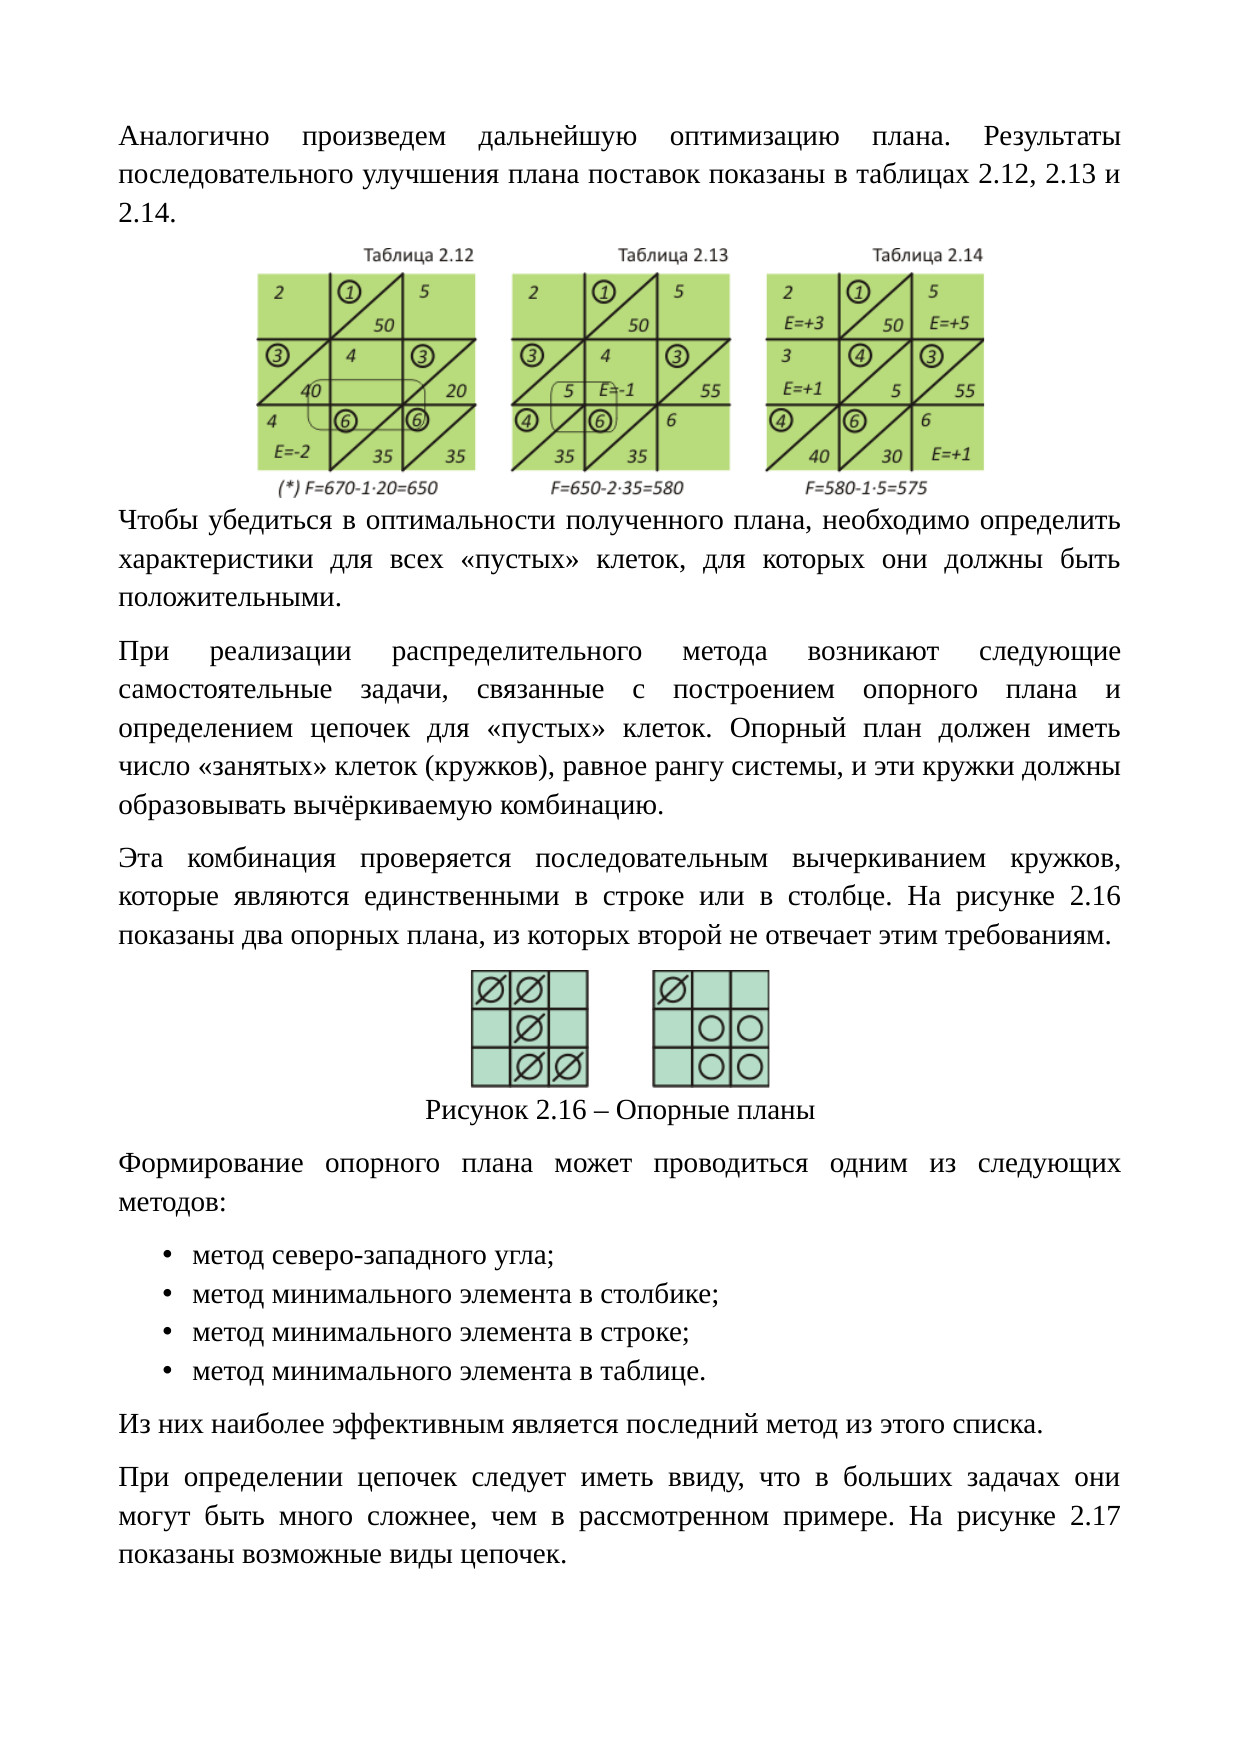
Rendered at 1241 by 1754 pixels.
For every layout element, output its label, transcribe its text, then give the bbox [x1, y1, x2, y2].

text Аналогично произведем дальнейшую оптимизацию плана. Результаты последовательного улучшения плана поставок показаны в таблицах 2.12, 2.13 и 2.14. [118, 118, 1122, 229]
text Формирование опорного плана может проводиться одним из следующих методов: [118, 1146, 1122, 1218]
text Эта комбинация проверяется последовательным вычеркиванием кружков, которые являются единственными в строке или в столбце. На рисунке 2.16 показаны два опорных плана, из которых второй не отвечает этим требованиям. [118, 840, 1122, 951]
list метод минимального элемента в строке; [162, 1314, 1122, 1348]
picture [256, 248, 985, 498]
list метод северо-западного угла; [162, 1237, 1122, 1271]
text Рисунок 2.16 – Опорные планы [118, 970, 1122, 1126]
list метод минимального элемента в таблице. [162, 1353, 1122, 1387]
text При определении цепочек следует иметь ввиду, что в больших задачах они могут быть много сложнее, чем в рассмотренном примере. На рисунке 2.17 показаны возможные виды цепочек. [118, 1459, 1122, 1570]
text При реализации распределительного метода возникают следующие самостоятельные задачи, связанные с построением опорного плана и определением цепочек для «пустых» клеток. Опорный план должен иметь число «занятых» клеток (кружков), равное рангу системы, и эти кружки должны образовывать вычёркиваемую комбинацию. [118, 633, 1122, 820]
list метод минимального элемента в столбике; [162, 1276, 1122, 1309]
picture [470, 970, 770, 1088]
text Чтобы убедиться в оптимальности полученного плана, необходимо определить характеристики для всех «пустых» клеток, для которых они должны быть положительными. [118, 248, 1122, 613]
text Из них наиболее эффективным является последний метод из этого списка. [118, 1406, 1122, 1440]
